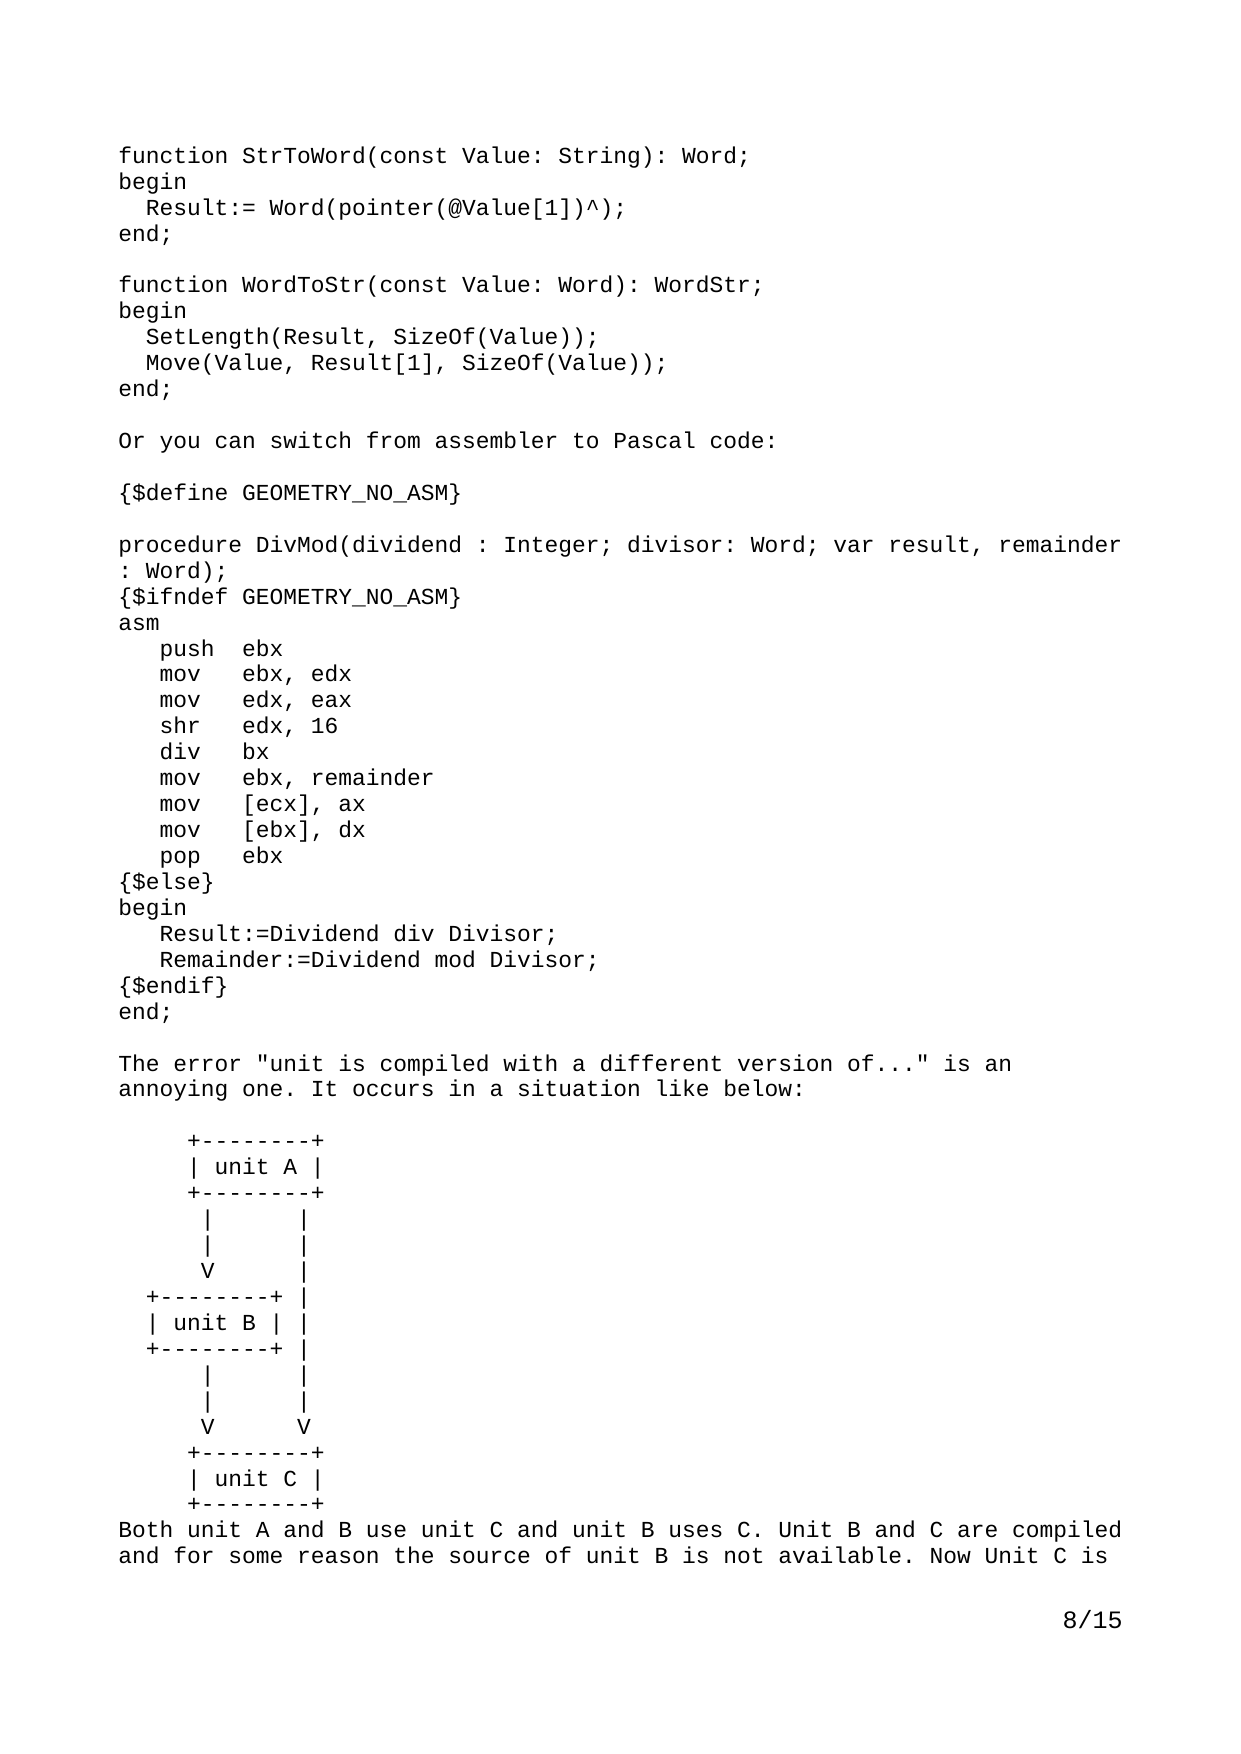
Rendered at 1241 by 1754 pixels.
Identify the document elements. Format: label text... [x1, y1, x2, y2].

text Result:= Word(pointer(@Value[1])^); [118, 196, 1122, 222]
text mov ebx, edx [118, 663, 1122, 689]
text end; [118, 222, 1122, 248]
text Move(Value, Result[1], SizeOf(Value)); [118, 352, 1122, 377]
text | unit A | [118, 1156, 1122, 1182]
text push ebx [118, 637, 1122, 663]
text | | [118, 1233, 1122, 1259]
text V V [118, 1415, 1122, 1441]
text div bx [118, 741, 1122, 767]
text begin [118, 300, 1122, 326]
text {$ifndef GEOMETRY_NO_ASM} [118, 585, 1122, 611]
text pop ebx [118, 844, 1122, 870]
text function WordToStr(const Value: Word): WordStr; [118, 274, 1122, 300]
text procedure DivMod(dividend : Integer; divisor: Word; var result, remainder : Word); [118, 533, 1122, 585]
text | | [118, 1389, 1122, 1415]
text asm [118, 611, 1122, 637]
text {$else} [118, 870, 1122, 896]
text +--------+ [118, 1130, 1122, 1156]
text function StrToWord(const Value: String): Word; [118, 144, 1122, 170]
text begin [118, 896, 1122, 922]
text Remainder:=Dividend mod Divisor; [118, 948, 1122, 974]
text end; [118, 1000, 1122, 1026]
text | unit C | [118, 1467, 1122, 1493]
text | unit B | | [118, 1311, 1122, 1337]
text +--------+ [118, 1441, 1122, 1467]
text Or you can switch from assembler to Pascal code: [118, 429, 1122, 455]
text SetLength(Result, SizeOf(Value)); [118, 326, 1122, 352]
text mov ebx, remainder [118, 767, 1122, 792]
text Result:=Dividend div Divisor; [118, 922, 1122, 948]
text mov [ecx], ax [118, 792, 1122, 818]
text V | [118, 1259, 1122, 1285]
text begin [118, 170, 1122, 196]
text {$endif} [118, 974, 1122, 1000]
text | | [118, 1363, 1122, 1389]
text {$define GEOMETRY_NO_ASM} [118, 481, 1122, 507]
text shr edx, 16 [118, 715, 1122, 741]
text | | [118, 1207, 1122, 1233]
text end; [118, 377, 1122, 403]
text mov edx, eax [118, 689, 1122, 715]
text +--------+ Both unit A and B use unit C and unit B uses C. Unit B and C are compiled and for some reason the source of unit B is not available. Now Unit C is [118, 1493, 1122, 1571]
text +--------+ | [118, 1337, 1122, 1363]
text +--------+ | [118, 1285, 1122, 1311]
text mov [ebx], dx [118, 818, 1122, 844]
text The error "unit is compiled with a different version of..." is an annoying one. It occurs in a situation like below: [118, 1052, 1122, 1104]
text +--------+ [118, 1182, 1122, 1207]
